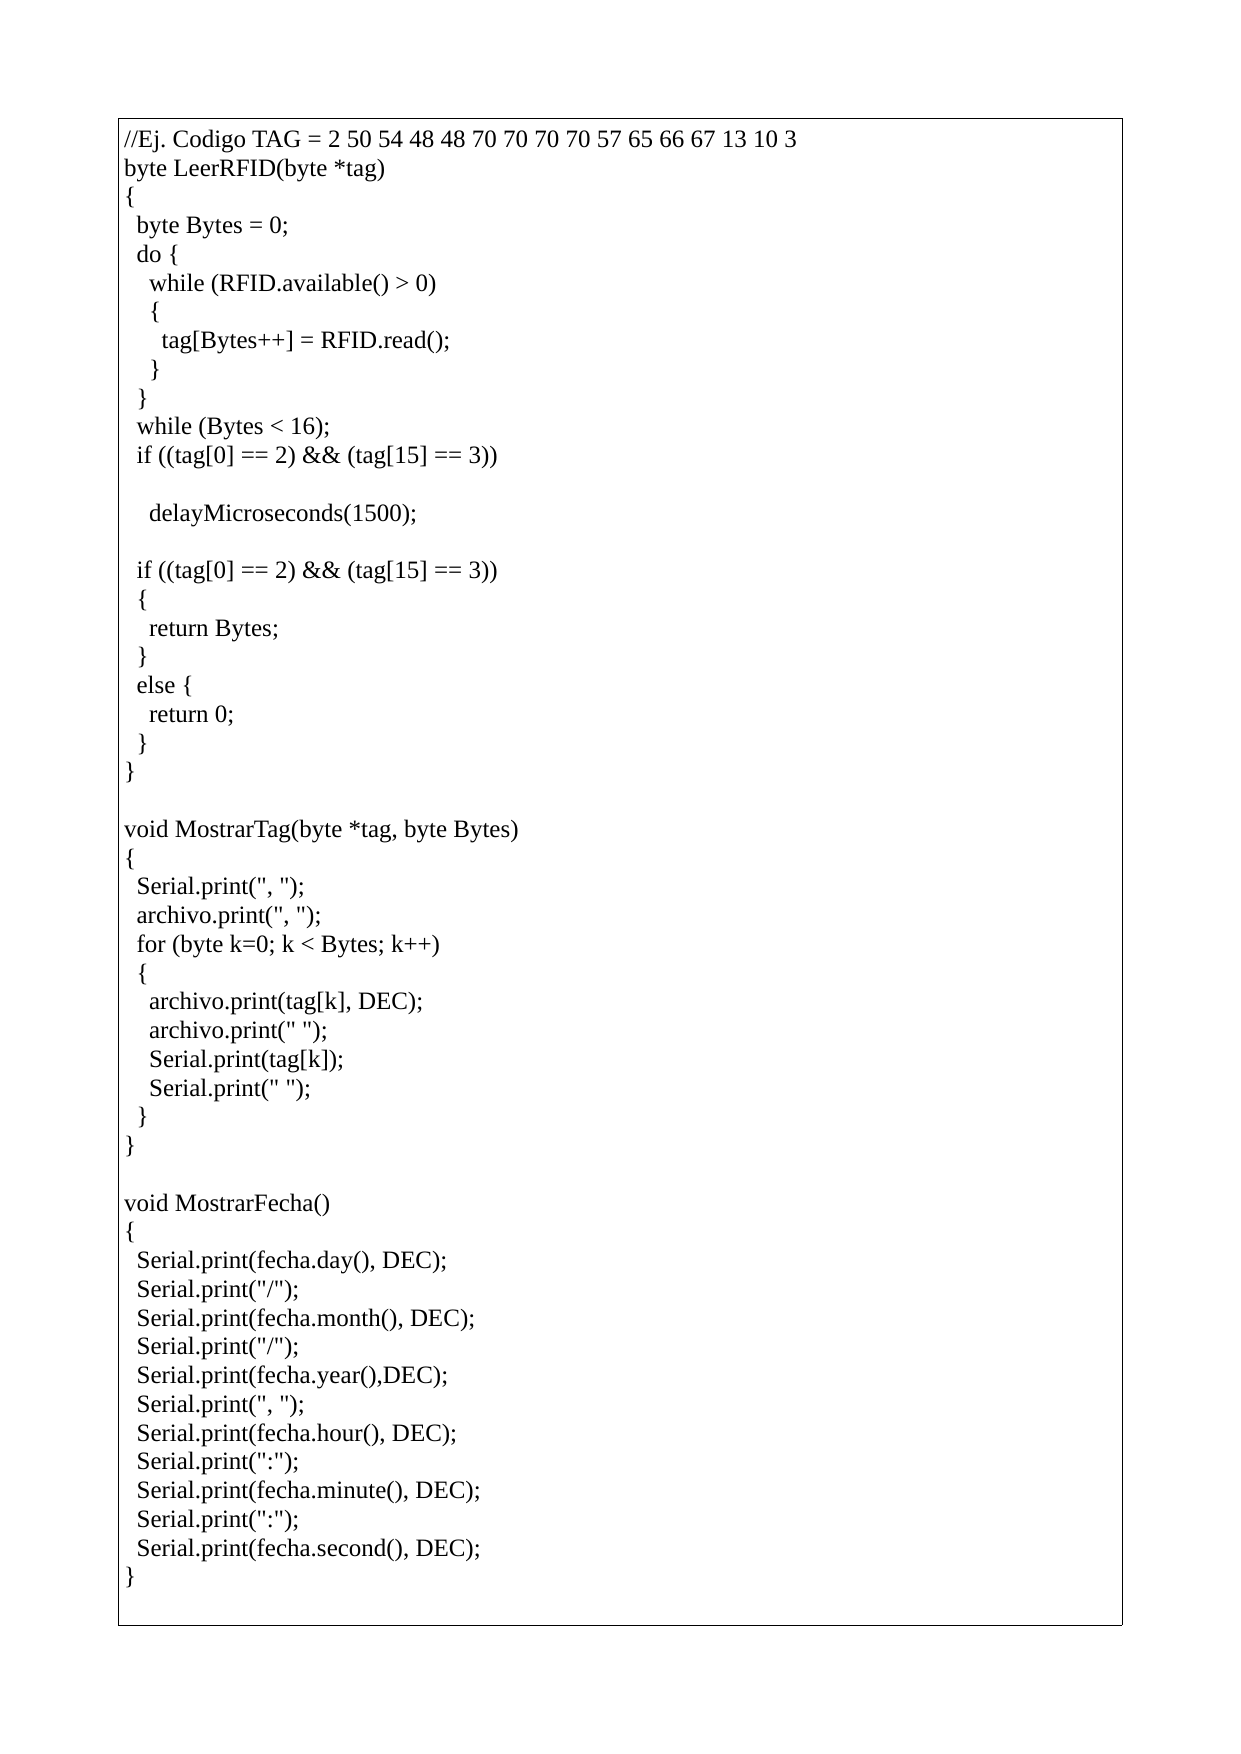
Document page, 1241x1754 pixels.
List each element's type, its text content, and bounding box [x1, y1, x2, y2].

table_header //Ej. Codigo TAG = 2 50 54 48 48 70 70 70 70 57 65 66 67 13 10 3 byte LeerRFID(byte *tag) { byte Bytes = 0; do { while (RFID.available() > 0) { tag[Bytes++] = RFID.read(); } } while (Bytes < 16); if ((tag[0] == 2) && (tag[15] == 3)) delayMicroseconds(1500); if ((tag[0] == 2) && (tag[15] == 3)) { return Bytes; } else { return 0; } } void MostrarTag(byte *tag, byte Bytes) { Serial.print(", "); archivo.print(", "); for (byte k=0; k < Bytes; k++) { archivo.print(tag[k], DEC); archivo.print(" "); Serial.print(tag[k]); Serial.print(" "); } } void MostrarFecha() { Serial.print(fecha.day(), DEC); Serial.print("/"); Serial.print(fecha.month(), DEC); Serial.print("/"); Serial.print(fecha.year(),DEC); Serial.print(", "); Serial.print(fecha.hour(), DEC); Serial.print(":"); Serial.print(fecha.minute(), DEC); Serial.print(":"); Serial.print(fecha.second(), DEC); } [119, 119, 1122, 1625]
